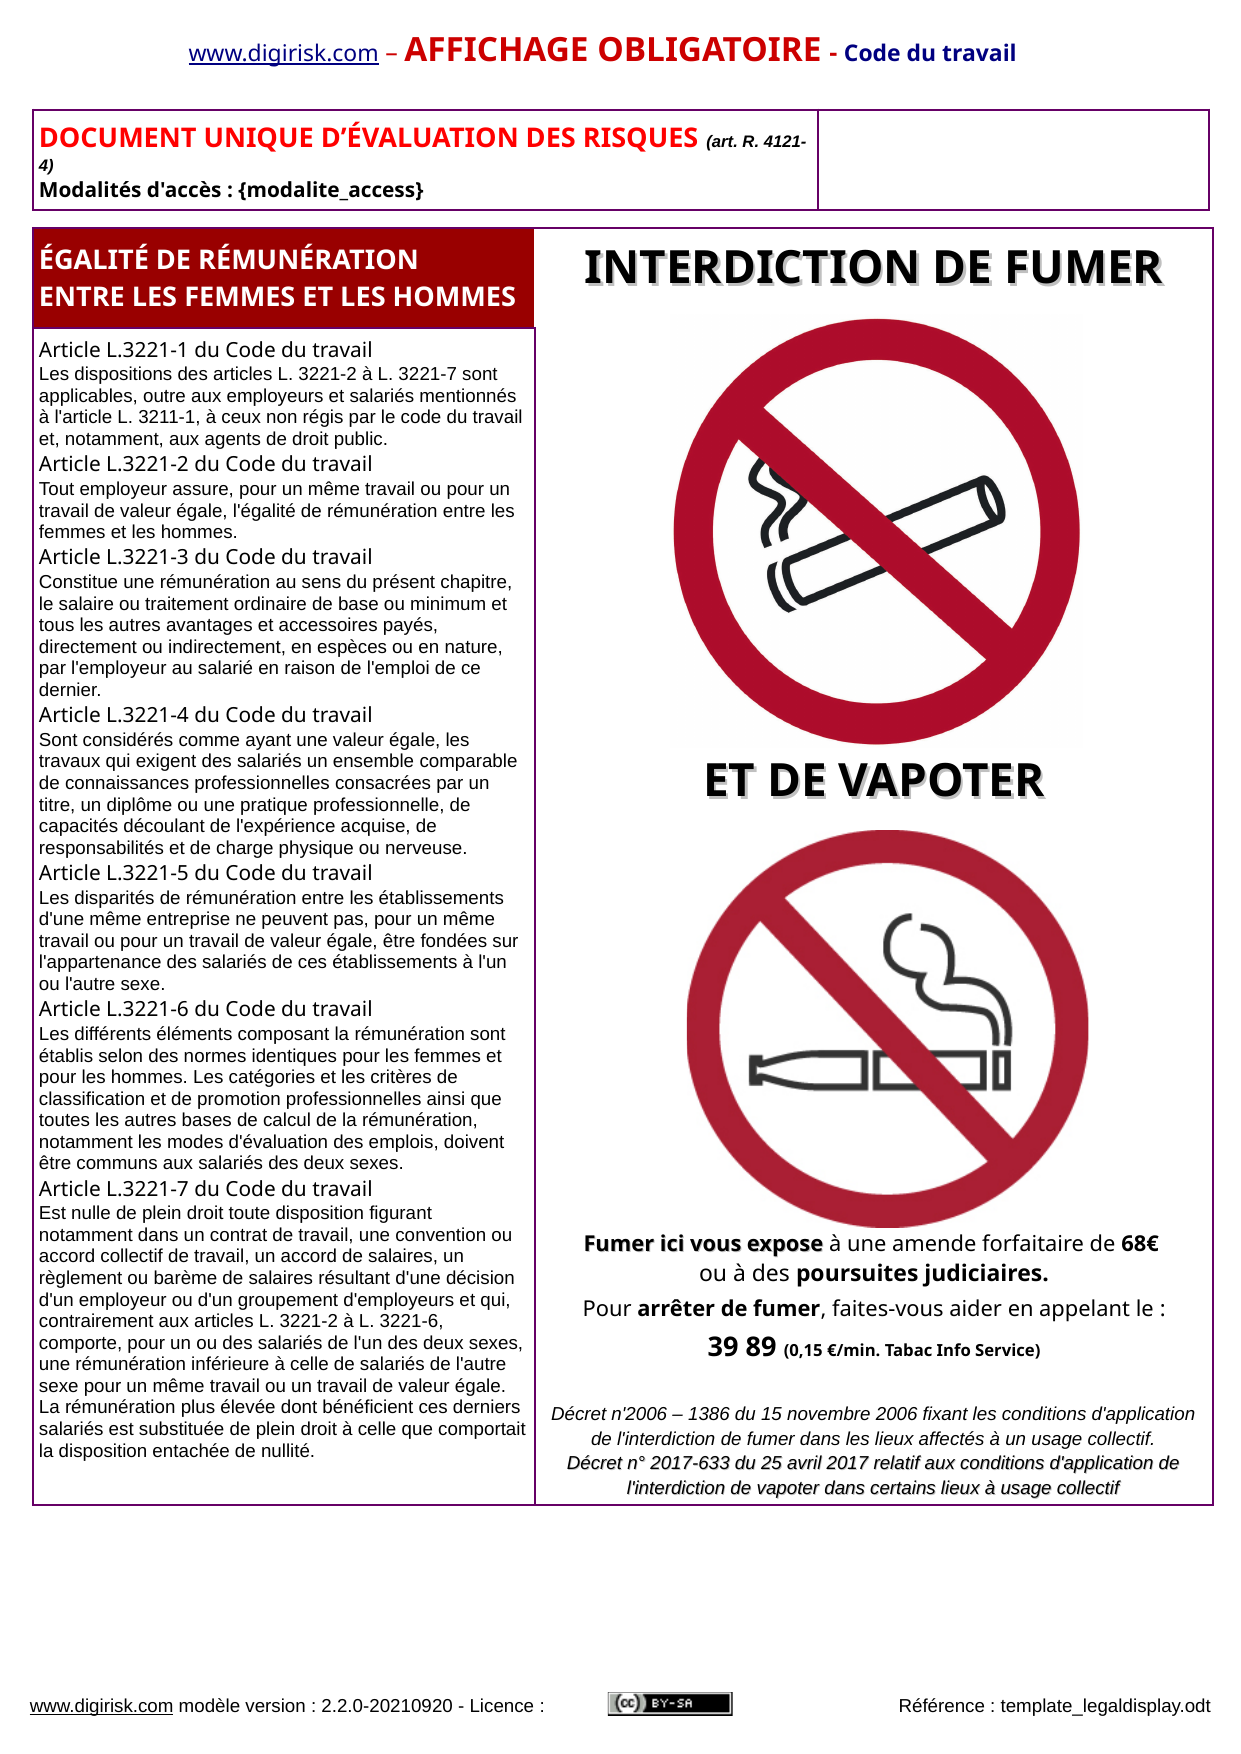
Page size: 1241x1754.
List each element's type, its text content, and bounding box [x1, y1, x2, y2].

table_header ÉGALITÉ DE RÉMUNÉRATION ENTRE LES FEMMES ET LES HOMMES [34, 229, 534, 327]
picture [686, 830, 1089, 1228]
table_header DOCUMENT UNIQUE D’ÉVALUATION DES RISQUES (art. R. 4121-4) Modalités d'accès : {modalite_access} [34, 111, 817, 209]
picture [607, 1692, 733, 1716]
table_cell Article L.3221-1 du Code du travail Les dispositions des articles L. 3221-2 à L. 3221-7 sont applicables, outre aux employeurs et salariés mentionnés à l'article L. 3211-1, à ceux non régis par le code du travail et, notamment, aux agents de droit public. Article L.3221-2 du Code du travail Tout employeur assure, pour un même travail ou pour un travail de valeur égale, l'égalité de rémunération entre les femmes et les hommes. Article L.3221-3 du Code du travail Constitue une rémunération au sens du présent chapitre, le salaire ou traitement ordinaire de base ou minimum et tous les autres avantages et accessoires payés, directement ou indirectement, en espèces ou en nature, par l'employeur au salarié en raison de l'emploi de ce dernier. Article L.3221-4 du Code du travail Sont considérés comme ayant une valeur égale, les travaux qui exigent des salariés un ensemble comparable de connaissances professionnelles consacrées par un titre, un diplôme ou une pratique professionnelle, de capacités découlant de l'expérience acquise, de responsabilités et de charge physique ou nerveuse. Article L.3221-5 du Code du travail Les disparités de rémunération entre les établissements d'une même entreprise ne peuvent pas, pour un même travail ou pour un travail de valeur égale, être fondées sur l'appartenance des salariés de ces établissements à l'un ou l'autre sexe. Article L.3221-6 du Code du travail Les différents éléments composant la rémunération sont établis selon des normes identiques pour les femmes et pour les hommes. Les catégories et les critères de classification et de promotion professionnelles ainsi que toutes les autres bases de calcul de la rémunération, notamment les modes d'évaluation des emplois, doivent être communs aux salariés des deux sexes. Article L.3221-7 du Code du travail Est nulle de plein droit toute disposition figurant notamment dans un contrat de travail, une convention ou accord collectif de travail, un accord de salaires, un règlement ou barème de salaires résultant d'une décision d'un employeur ou d'un groupement d'employeurs et qui, contrairement aux articles L. 3221-2 à L. 3221-6, comporte, pour un ou des salariés de l'un des deux sexes, une rémunération inférieure à celle de salariés de l'autre sexe pour un même travail ou un travail de valeur égale. La rémunération plus élevée dont bénéficient ces derniers salariés est substituée de plein droit à celle que comportait la disposition entachée de nullité. [34, 329, 534, 1504]
table_header [819, 111, 1208, 209]
picture [669, 314, 1084, 748]
table_header INTERDICTION DE FUMER ET DE VAPOTER Fumer ici vous expose à une amende forfaitaire de 68€ ou à des poursuites judiciaires. Pour arrêter de fumer, faites-vous aider en appelant le : 39 89 (0,15 €/min. Tabac Info Service) Décret n'2006 – 1386 du 15 novembre 2006 fixant les conditions d'application de l'interdiction de fumer dans les lieux affectés à un usage collectif. Décret n° 2017-633 du 25 avril 2017 relatif aux conditions d'application de l'interdiction de vapoter dans certains lieux à usage collectif [535, 229, 1212, 1504]
